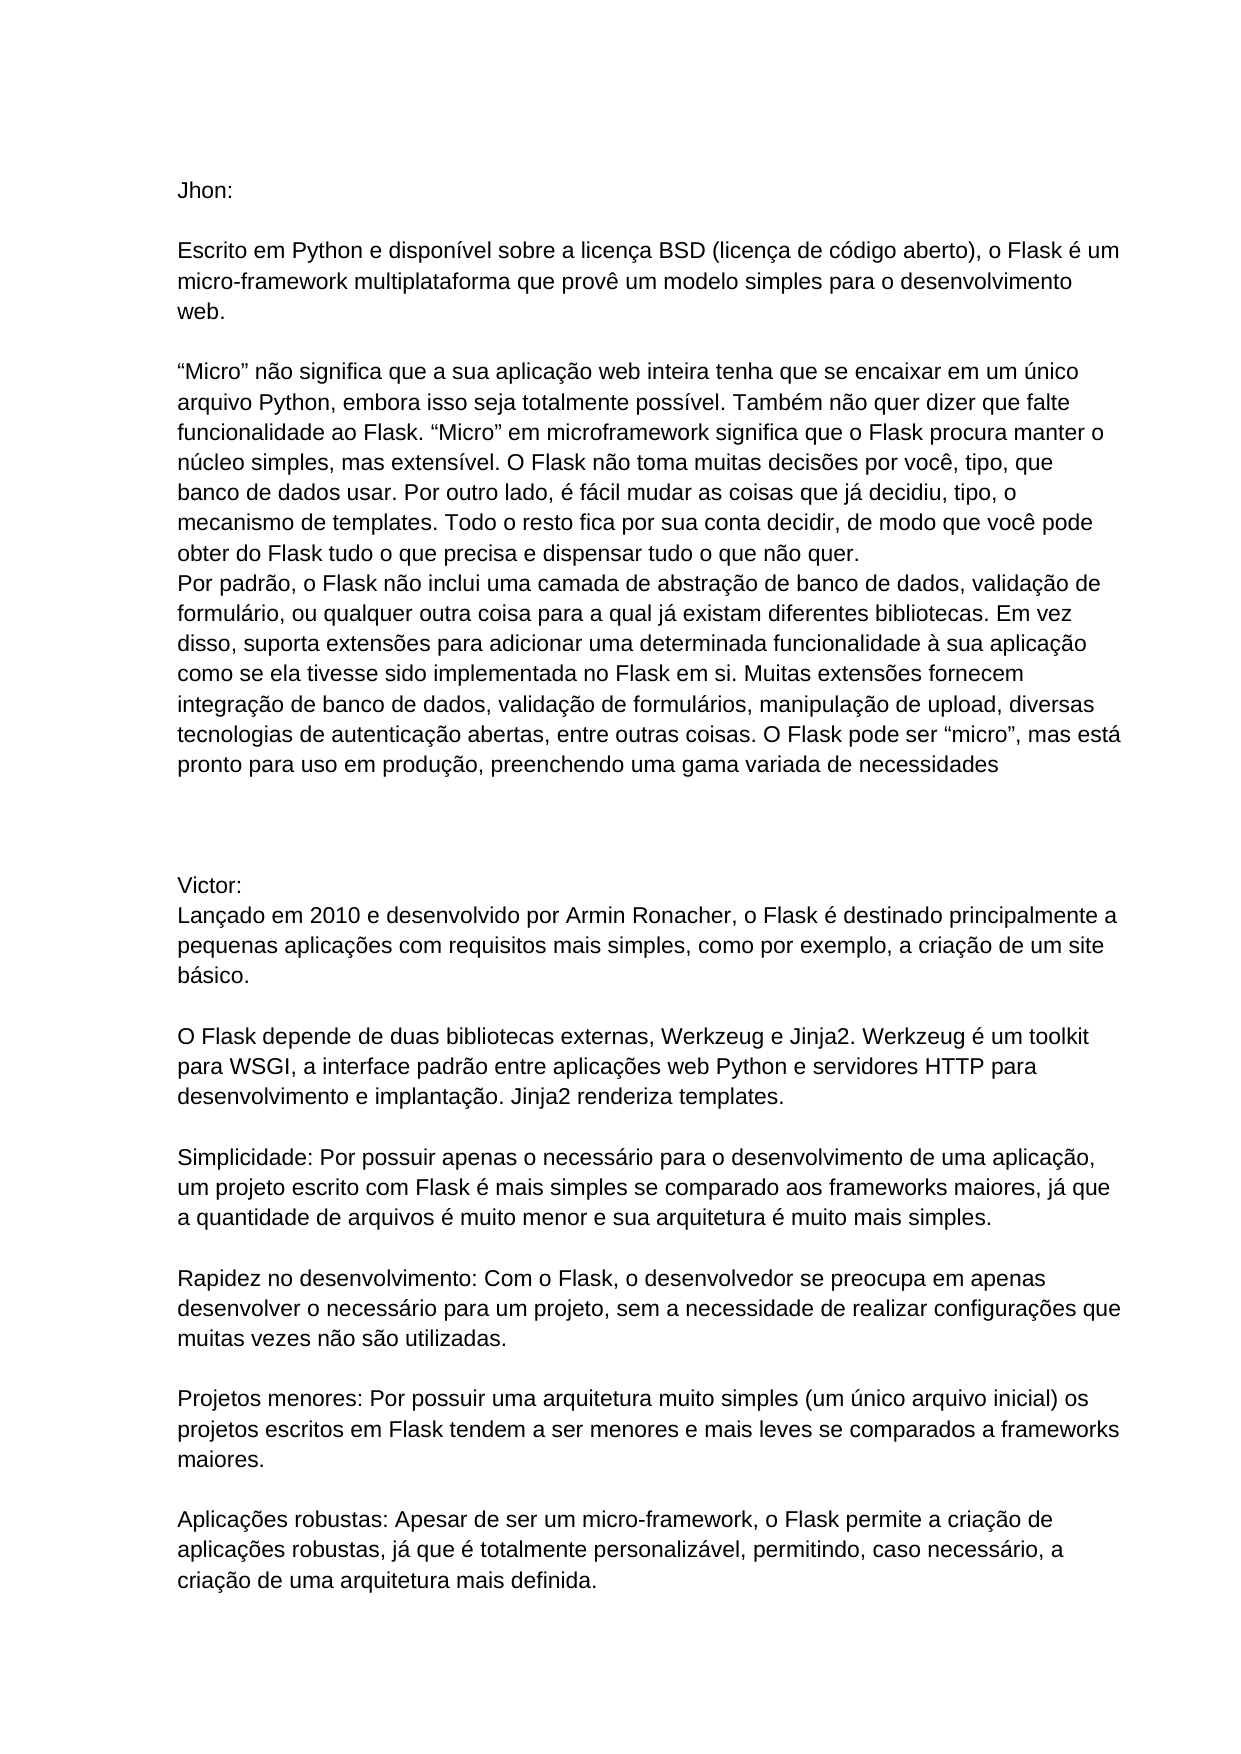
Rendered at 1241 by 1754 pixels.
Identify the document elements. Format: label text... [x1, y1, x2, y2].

text O Flask depende de duas bibliotecas externas, Werkzeug e Jinja2. Werkzeug é um toolkit para WSGI, a interface padrão entre aplicações web Python e servidores HTTP para desenvolvimento e implantação. Jinja2 renderiza templates. [177, 1023, 1122, 1110]
text Simplicidade: Por possuir apenas o necessário para o desenvolvimento de uma aplicação, um projeto escrito com Flask é mais simples se comparado aos frameworks maiores, já que a quantidade de arquivos é muito menor e sua arquitetura é muito mais simples. [177, 1144, 1122, 1231]
text Projetos menores: Por possuir uma arquitetura muito simples (um único arquivo inicial) os projetos escritos em Flask tendem a ser menores e mais leves se comparados a frameworks maiores. [177, 1385, 1122, 1472]
text Aplicações robustas: Apesar de ser um micro-framework, o Flask permite a criação de aplicações robustas, já que é totalmente personalizável, permitindo, caso necessário, a criação de uma arquitetura mais definida. [177, 1506, 1122, 1593]
text Lançado em 2010 e desenvolvido por Armin Ronacher, o Flask é destinado principalmente a pequenas aplicações com requisitos mais simples, como por exemplo, a criação de um site básico. [177, 902, 1122, 989]
text Por padrão, o Flask não inclui uma camada de abstração de banco de dados, validação de formulário, ou qualquer outra coisa para a qual já existam diferentes bibliotecas. Em vez disso, suporta extensões para adicionar uma determinada funcionalidade à sua aplicação como se ela tivesse sido implementada no Flask em si. Muitas extensões fornecem integração de banco de dados, validação de formulários, manipulação de upload, diversas tecnologias de autenticação abertas, entre outras coisas. O Flask pode ser “micro”, mas está pronto para uso em produção, preenchendo uma gama variada de necessidades [177, 570, 1122, 777]
text Rapidez no desenvolvimento: Com o Flask, o desenvolvedor se preocupa em apenas desenvolver o necessário para um projeto, sem a necessidade de realizar configurações que muitas vezes não são utilizadas. [177, 1264, 1122, 1351]
text “Micro” não significa que a sua aplicação web inteira tenha que se encaixar em um único arquivo Python, embora isso seja totalmente possível. Também não quer dizer que falte funcionalidade ao Flask. “Micro” em microframework significa que o Flask procura manter o núcleo simples, mas extensível. O Flask não toma muitas decisões por você, tipo, que banco de dados usar. Por outro lado, é fácil mudar as coisas que já decidiu, tipo, o mecanismo de templates. Todo o resto fica por sua conta decidir, de modo que você pode obter do Flask tudo o que precisa e dispensar tudo o que não quer. [177, 358, 1122, 566]
text Victor: [177, 872, 1122, 898]
text Jhon: [177, 177, 1122, 203]
text Escrito em Python e disponível sobre a licença BSD (licença de código aberto), o Flask é um micro-framework multiplataforma que provê um modelo simples para o desenvolvimento web. [177, 237, 1122, 324]
